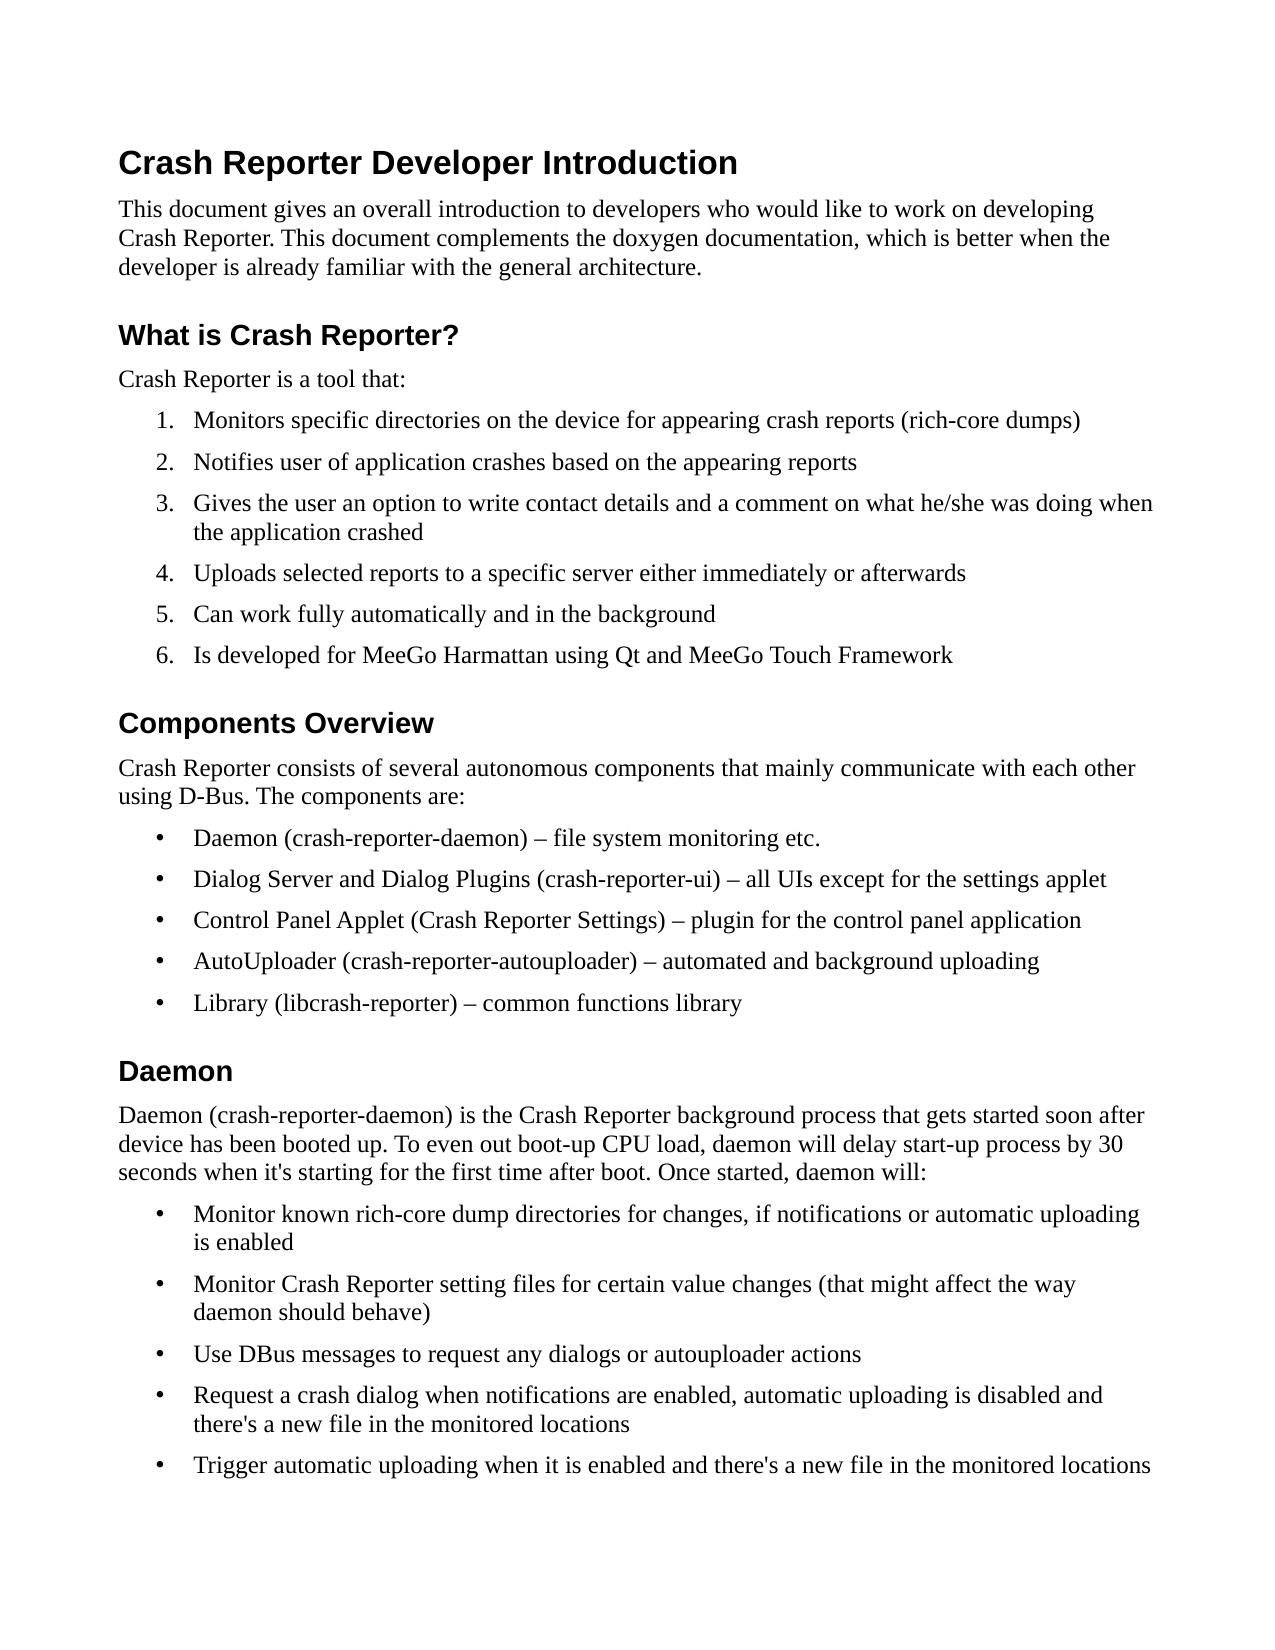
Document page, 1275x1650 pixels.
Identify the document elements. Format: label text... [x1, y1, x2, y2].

list Notifies user of application crashes based on the appearing reports [156, 447, 1157, 475]
list Can work fully automatically and in the background [156, 599, 1157, 628]
list Uploads selected reports to a specific server either immediately or afterwards [156, 558, 1157, 587]
list Dialog Server and Dialog Plugins (crash-reporter-ui) – all UIs except for the settings applet [156, 864, 1157, 893]
text Crash Reporter is a tool that: [118, 364, 1157, 393]
subtitle Daemon [118, 1054, 1157, 1087]
text Daemon (crash-reporter-daemon) is the Crash Reporter background process that gets started soon after device has been booted up. To even out boot-up CPU load, daemon will delay start-up process by 30 seconds when it's starting for the first time after boot. Once started, daemon will: [118, 1100, 1157, 1186]
subtitle Crash Reporter Developer Introduction [118, 143, 1157, 182]
list Monitors specific directories on the device for appearing crash reports (rich-core dumps) [156, 405, 1157, 434]
text This document gives an overall introduction to developers who would like to work on developing Crash Reporter. This document complements the doxygen documentation, which is better when the developer is already familiar with the general architecture. [118, 194, 1157, 281]
list Daemon (crash-reporter-daemon) – file system monitoring etc. [156, 823, 1157, 851]
subtitle What is Crash Reporter? [118, 318, 1157, 352]
list Gives the user an option to write contact details and a comment on what he/she was doing when the application crashed [156, 488, 1157, 545]
list Monitor Crash Reporter setting files for certain value changes (that might affect the way daemon should behave) [156, 1269, 1157, 1326]
list Request a crash dialog when notifications are enabled, automatic uploading is disabled and there's a new file in the monitored locations [156, 1380, 1157, 1437]
list Use DBus messages to request any dialogs or autouploader actions [156, 1339, 1157, 1367]
list Monitor known rich-core dump directories for changes, if notifications or automatic uploading is enabled [156, 1199, 1157, 1256]
text Crash Reporter consists of several autonomous components that mainly communicate with each other using D-Bus. The components are: [118, 753, 1157, 810]
list Library (libcrash-reporter) – common functions library [156, 988, 1157, 1016]
list Trigger automatic uploading when it is enabled and there's a new file in the monitored locations [156, 1450, 1157, 1479]
subtitle Components Overview [118, 707, 1157, 740]
list Control Panel Applet (Crash Reporter Settings) – plugin for the control panel application [156, 905, 1157, 934]
list AutoUploader (crash-reporter-autouploader) – automated and background uploading [156, 946, 1157, 975]
list Is developed for MeeGo Harmattan using Qt and MeeGo Touch Framework [156, 640, 1157, 669]
